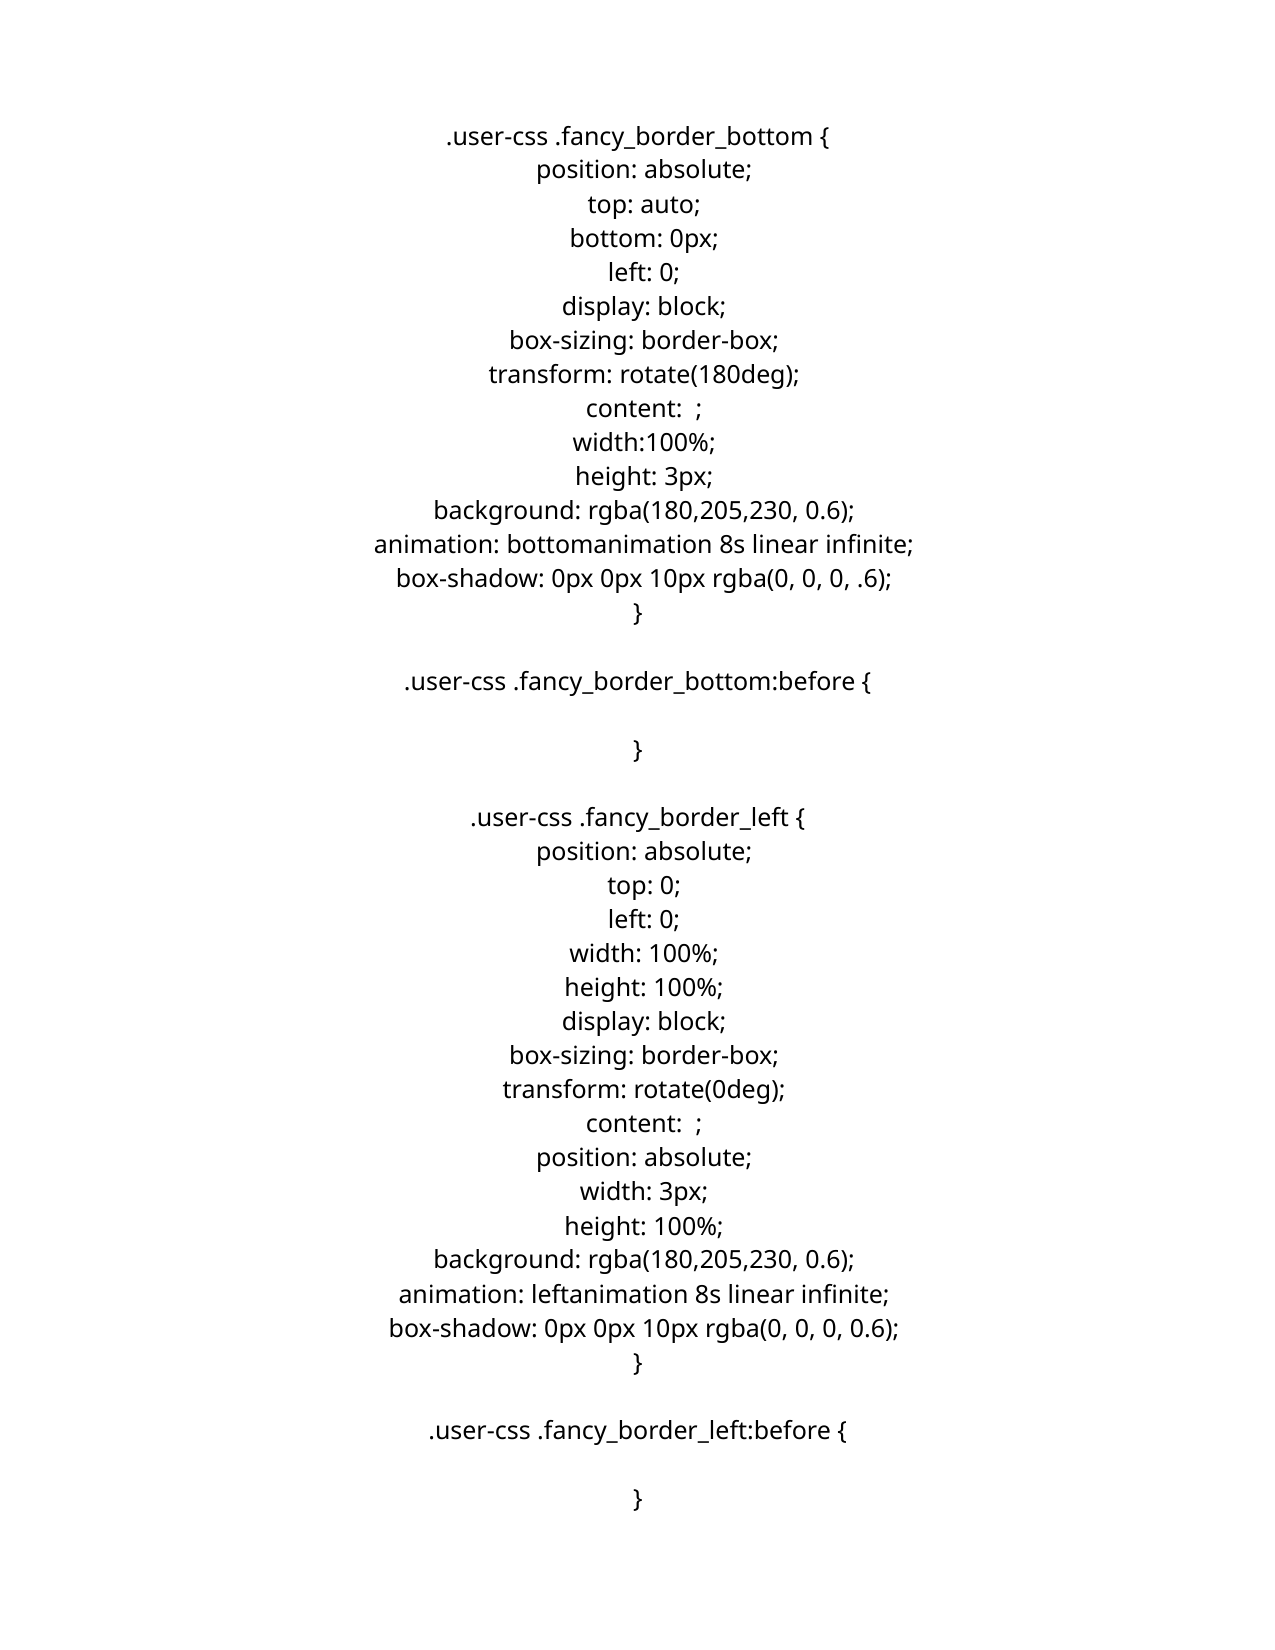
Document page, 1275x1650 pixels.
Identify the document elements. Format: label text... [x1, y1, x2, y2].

text box-sizing: border-box; [118, 322, 1157, 357]
text width: 100%; [118, 936, 1157, 970]
text background: rgba(180,205,230, 0.6); [118, 1242, 1157, 1276]
text .user-css .fancy_border_bottom { [118, 118, 1157, 152]
text animation: bottomanimation 8s linear infinite; [118, 527, 1157, 561]
text } [118, 731, 1157, 765]
text } [118, 1481, 1157, 1515]
text transform: rotate(180deg); [118, 357, 1157, 391]
text content: ; [118, 1106, 1157, 1140]
text position: absolute; [118, 152, 1157, 186]
text box-shadow: 0px 0px 10px rgba(0, 0, 0, 0.6); [118, 1310, 1157, 1344]
text animation: leftanimation 8s linear infinite; [118, 1276, 1157, 1310]
text left: 0; [118, 902, 1157, 936]
text .user-css .fancy_border_left:before { [118, 1412, 1157, 1447]
text top: auto; [118, 186, 1157, 220]
text display: block; [118, 1004, 1157, 1038]
text } [118, 1344, 1157, 1378]
text transform: rotate(0deg); [118, 1072, 1157, 1106]
text box-sizing: border-box; [118, 1038, 1157, 1072]
text top: 0; [118, 867, 1157, 902]
text content: ; [118, 391, 1157, 425]
text .user-css .fancy_border_left { [118, 799, 1157, 833]
text display: block; [118, 288, 1157, 322]
text background: rgba(180,205,230, 0.6); [118, 493, 1157, 527]
text height: 3px; [118, 459, 1157, 493]
text height: 100%; [118, 970, 1157, 1004]
text .user-css .fancy_border_bottom:before { [118, 663, 1157, 697]
text } [118, 595, 1157, 629]
text width:100%; [118, 425, 1157, 459]
text height: 100%; [118, 1208, 1157, 1242]
text position: absolute; [118, 1140, 1157, 1174]
text width: 3px; [118, 1174, 1157, 1208]
text bottom: 0px; [118, 220, 1157, 254]
text box-shadow: 0px 0px 10px rgba(0, 0, 0, .6); [118, 561, 1157, 595]
text position: absolute; [118, 833, 1157, 867]
text left: 0; [118, 254, 1157, 288]
